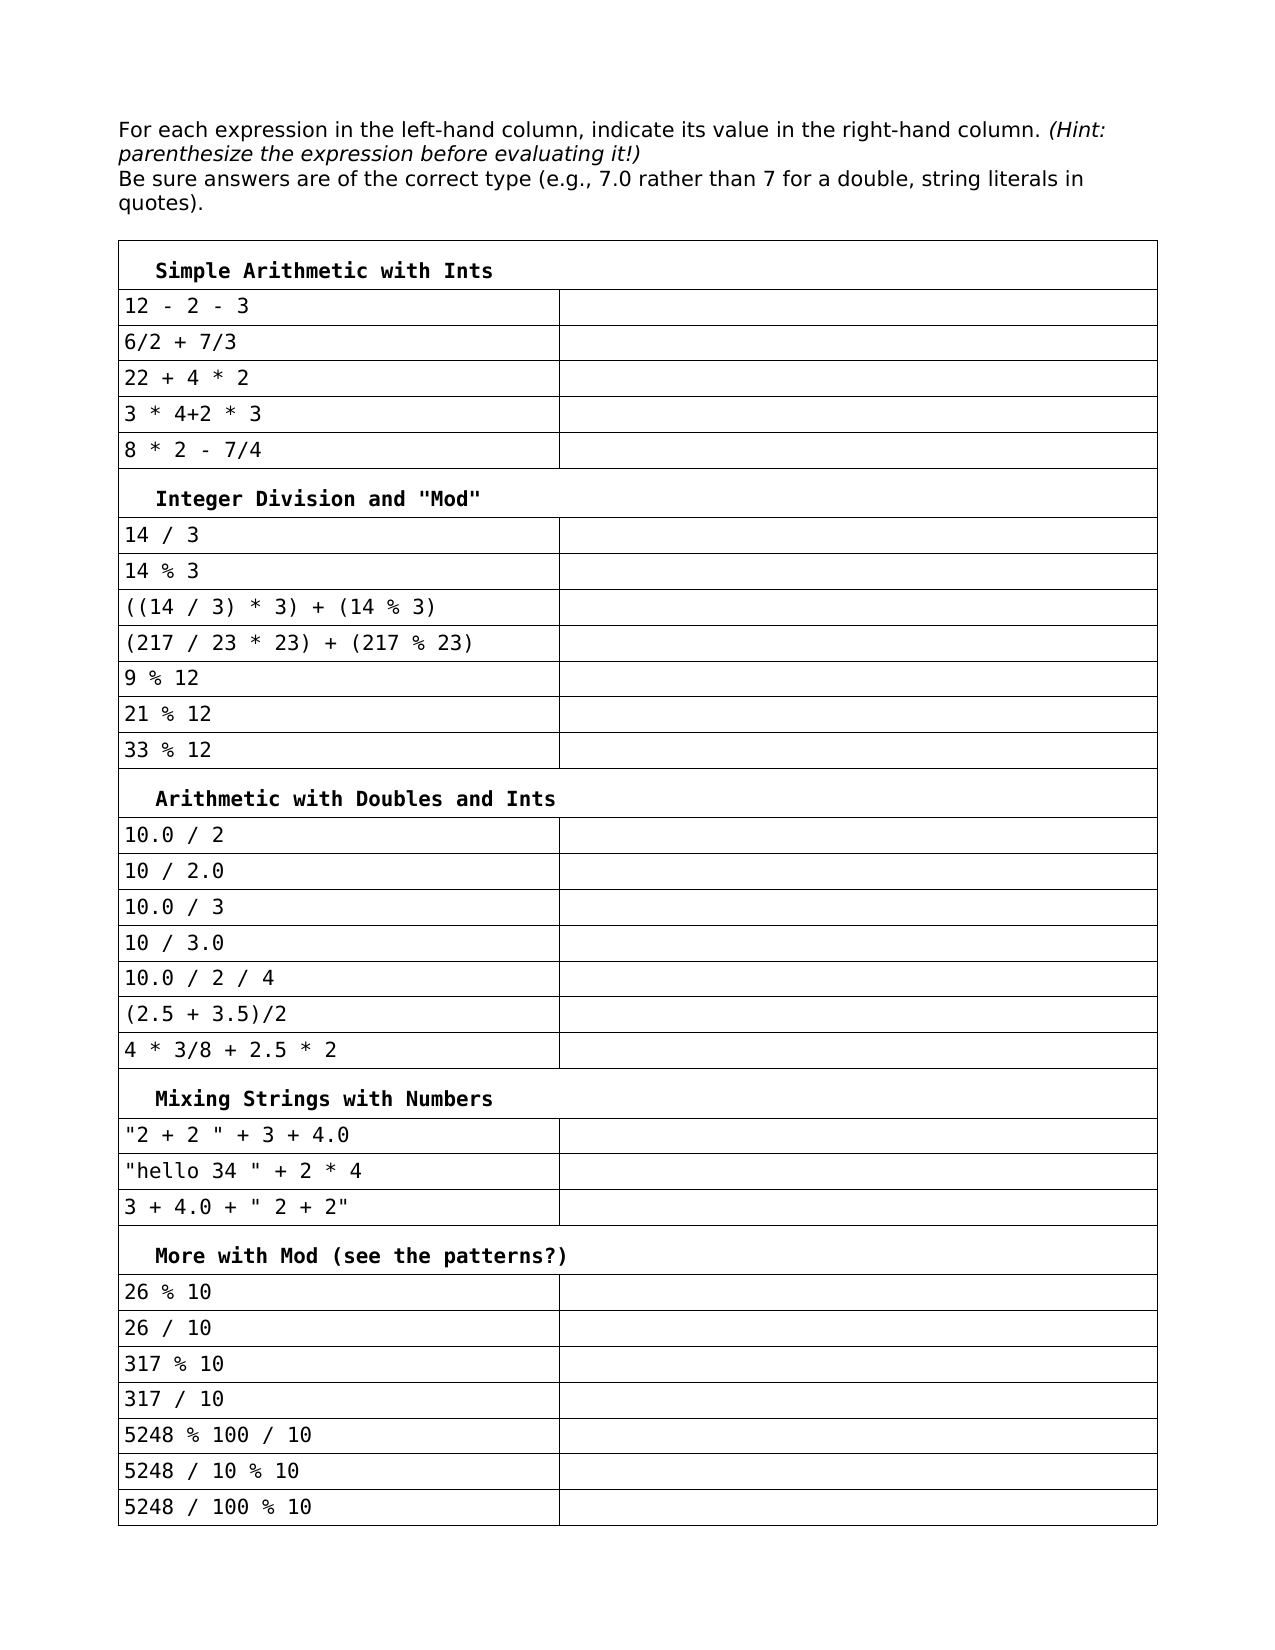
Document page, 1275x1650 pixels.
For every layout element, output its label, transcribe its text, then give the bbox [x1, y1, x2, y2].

text Be sure answers are of the correct type (e.g., 7.0 rather than 7 for a double, string literals in quotes). [118, 167, 1157, 215]
table_cell 21 % 12 [119, 697, 559, 732]
table_cell [560, 1311, 1157, 1346]
table_cell 26 / 10 [119, 1311, 559, 1346]
table_cell 5248 / 10 % 10 [119, 1454, 559, 1489]
table_cell [560, 590, 1157, 625]
table_cell [560, 1490, 1157, 1525]
table_cell 12 - 2 - 3 [119, 290, 559, 324]
table_cell 6/2 + 7/3 [119, 326, 559, 360]
table_cell 10 / 3.0 [119, 926, 559, 961]
table_cell [560, 818, 1157, 853]
table_cell 8 * 2 - 7/4 [119, 433, 559, 468]
table_cell 9 % 12 [119, 662, 559, 696]
table_cell 5248 % 100 / 10 [119, 1419, 559, 1453]
table_cell "2 + 2 " + 3 + 4.0 [119, 1119, 559, 1153]
table_cell [560, 361, 1157, 396]
table_cell [560, 997, 1157, 1032]
table_cell [560, 962, 1157, 996]
table_cell "hello 34 " + 2 * 4 [119, 1154, 559, 1189]
table_cell [560, 290, 1157, 324]
table_cell (217 / 23 * 23) + (217 % 23) [119, 626, 559, 661]
table_cell Arithmetic with Doubles and Ints [119, 769, 1157, 817]
table_cell [560, 626, 1157, 661]
table_cell [560, 662, 1157, 696]
table_cell [560, 890, 1157, 925]
text For each expression in the left-hand column, indicate its value in the right-hand column. (Hint: parenthesize the expression before evaluating it!) [118, 118, 1157, 167]
table_cell [560, 1347, 1157, 1382]
table_cell [560, 326, 1157, 360]
table_cell 14 / 3 [119, 518, 559, 553]
table_cell [560, 397, 1157, 432]
table_cell 10.0 / 3 [119, 890, 559, 925]
table_cell 10.0 / 2 / 4 [119, 962, 559, 996]
table_cell ((14 / 3) * 3) + (14 % 3) [119, 590, 559, 625]
table_cell 3 + 4.0 + " 2 + 2" [119, 1190, 559, 1225]
table_cell Integer Division and "Mod" [119, 469, 1157, 517]
table_cell 26 % 10 [119, 1275, 559, 1310]
table_cell [560, 1190, 1157, 1225]
table_cell [560, 1383, 1157, 1417]
table_cell 22 + 4 * 2 [119, 361, 559, 396]
table_cell (2.5 + 3.5)/2 [119, 997, 559, 1032]
table_cell 317 % 10 [119, 1347, 559, 1382]
table_cell [560, 733, 1157, 768]
table_cell [560, 1154, 1157, 1189]
table_cell 10 / 2.0 [119, 854, 559, 889]
table_cell 33 % 12 [119, 733, 559, 768]
table_cell [560, 926, 1157, 961]
table_cell 4 * 3/8 + 2.5 * 2 [119, 1033, 559, 1068]
table_cell 5248 / 100 % 10 [119, 1490, 559, 1525]
table_cell More with Mod (see the patterns?) [119, 1226, 1157, 1274]
table_cell [560, 1033, 1157, 1068]
table_cell [560, 518, 1157, 553]
table_cell [560, 1119, 1157, 1153]
table_header Simple Arithmetic with Ints [119, 241, 1157, 289]
table_cell [560, 554, 1157, 589]
table_cell [560, 1419, 1157, 1453]
table_cell 317 / 10 [119, 1383, 559, 1417]
table_cell [560, 854, 1157, 889]
table_cell [560, 697, 1157, 732]
table_cell 10.0 / 2 [119, 818, 559, 853]
table_cell [560, 1275, 1157, 1310]
table_cell [560, 1454, 1157, 1489]
table_cell Mixing Strings with Numbers [119, 1069, 1157, 1117]
table_cell [560, 433, 1157, 468]
table_cell 14 % 3 [119, 554, 559, 589]
table_cell 3 * 4+2 * 3 [119, 397, 559, 432]
